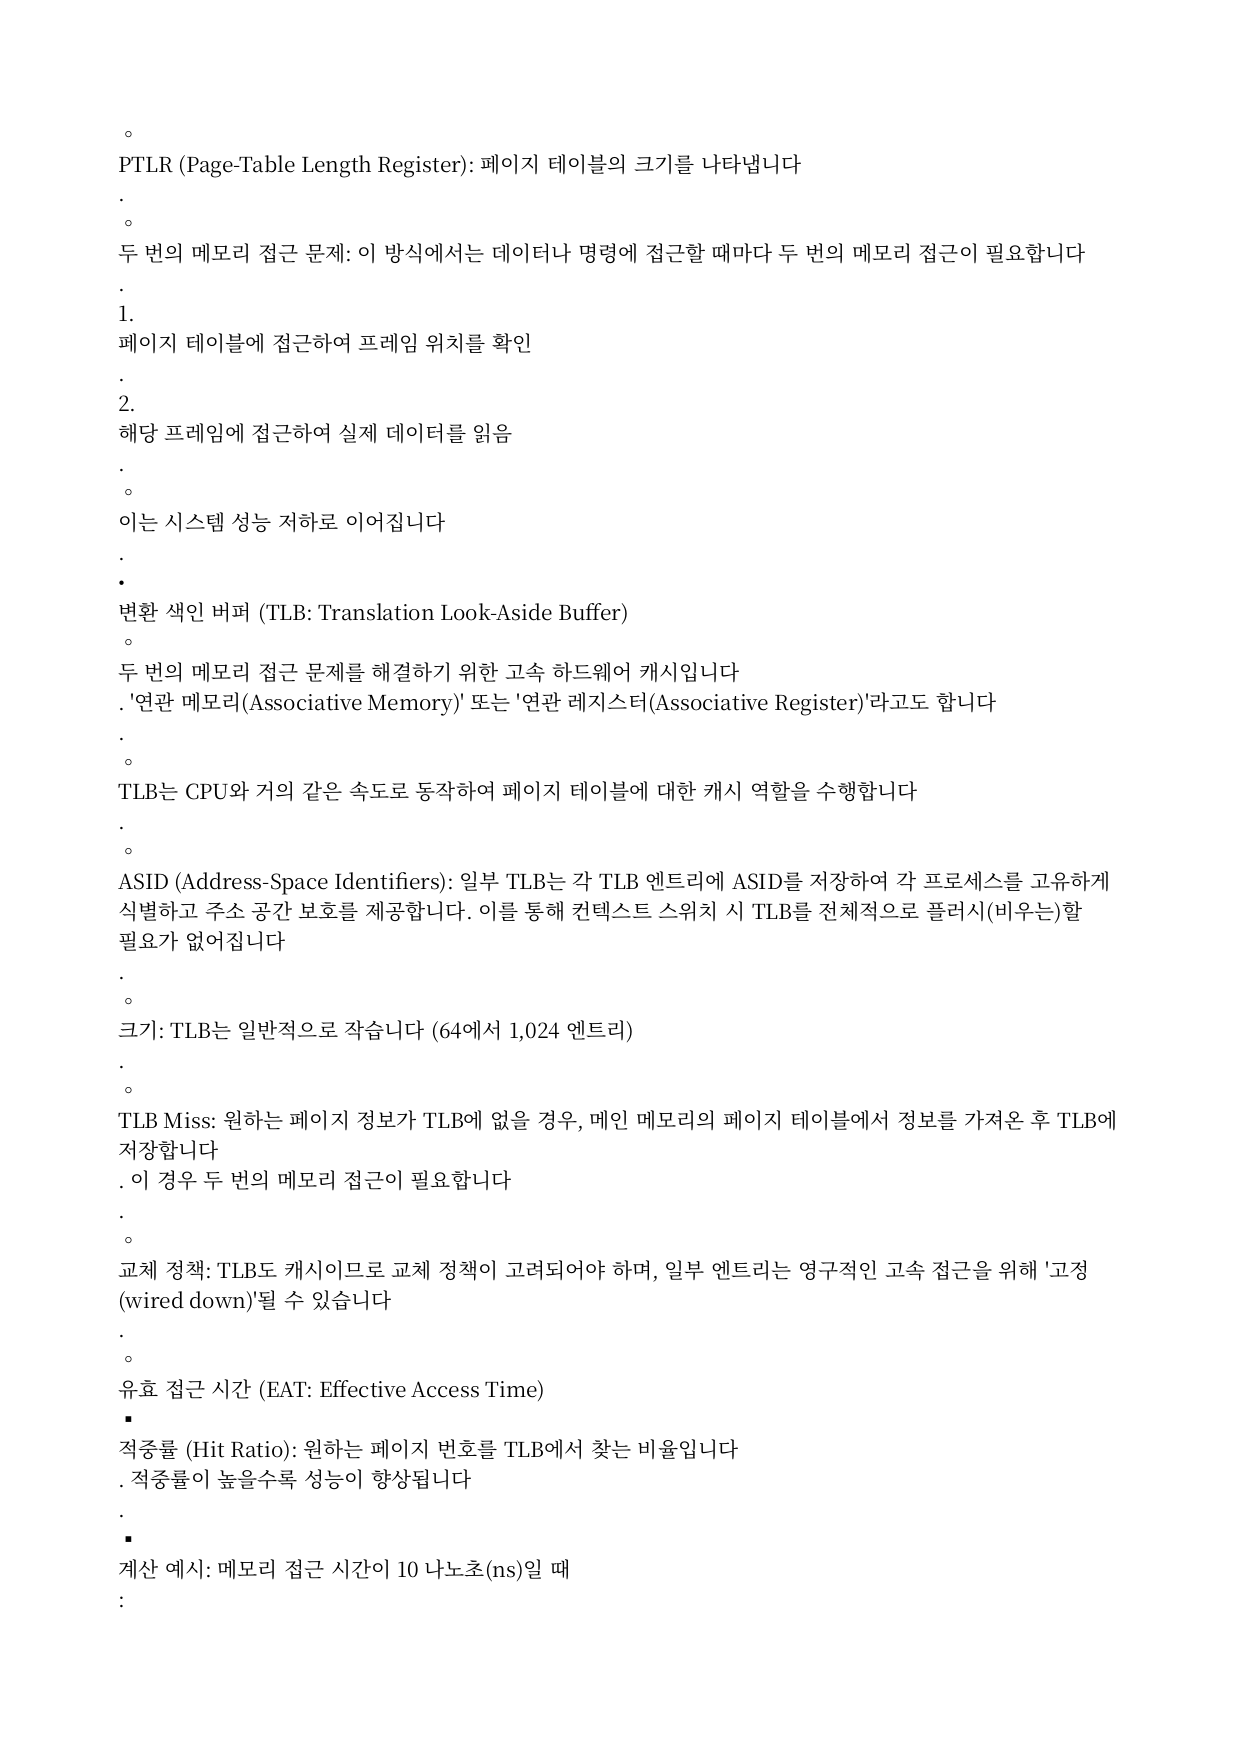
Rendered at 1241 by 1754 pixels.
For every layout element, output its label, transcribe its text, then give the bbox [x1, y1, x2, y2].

text 유효 접근 시간 (EAT: Effective Access Time) [118, 1374, 1122, 1404]
text PTLR (Page-Table Length Register): 페이지 테이블의 크기를 나타냅니다 [118, 148, 1122, 178]
text 페이지 테이블에 접근하여 프레임 위치를 확인 [118, 327, 1122, 357]
text 크기: TLB는 일반적으로 작습니다 (64에서 1,024 엔트리) [118, 1015, 1122, 1045]
text • [118, 567, 1122, 596]
text ▪ [118, 1523, 1122, 1553]
text 적중률 (Hit Ratio): 원하는 페이지 번호를 TLB에서 찾는 비율입니다 [118, 1433, 1122, 1463]
text . [118, 357, 1122, 387]
text . [118, 1493, 1122, 1523]
text . 이 경우 두 번의 메모리 접근이 필요합니다 [118, 1164, 1122, 1194]
text ◦ [118, 626, 1122, 656]
text TLB는 CPU와 거의 같은 속도로 동작하여 페이지 테이블에 대한 캐시 역할을 수행합니다 [118, 776, 1122, 806]
text . [118, 955, 1122, 985]
text ◦ [118, 1075, 1122, 1105]
text . [118, 178, 1122, 208]
text ◦ [118, 118, 1122, 148]
text ◦ [118, 836, 1122, 866]
text . [118, 268, 1122, 297]
text 이는 시스템 성능 저하로 이어집니다 [118, 507, 1122, 537]
text . [118, 716, 1122, 746]
text TLB Miss: 원하는 페이지 정보가 TLB에 없을 경우, 메인 메모리의 페이지 테이블에서 정보를 가져온 후 TLB에 저장합니다 [118, 1105, 1122, 1164]
text 2. [118, 387, 1122, 417]
text ◦ [118, 1344, 1122, 1374]
text . 적중률이 높을수록 성능이 향상됩니다 [118, 1463, 1122, 1493]
text 1. [118, 297, 1122, 327]
text 두 번의 메모리 접근 문제를 해결하기 위한 고속 하드웨어 캐시입니다 [118, 656, 1122, 686]
text 변환 색인 버퍼 (TLB: Translation Look-Aside Buffer) [118, 596, 1122, 626]
text 두 번의 메모리 접근 문제: 이 방식에서는 데이터나 명령에 접근할 때마다 두 번의 메모리 접근이 필요합니다 [118, 238, 1122, 268]
text : [118, 1583, 1122, 1613]
text 계산 예시: 메모리 접근 시간이 10 나노초(ns)일 때 [118, 1553, 1122, 1583]
text ◦ [118, 746, 1122, 776]
text ◦ [118, 1224, 1122, 1254]
text ASID (Address-Space Identifiers): 일부 TLB는 각 TLB 엔트리에 ASID를 저장하여 각 프로세스를 고유하게 식별하고 주소 공간 보호를 제공합니다. 이를 통해 컨텍스트 스위치 시 TLB를 전체적으로 플러시(비우는)할 필요가 없어집니다 [118, 866, 1122, 955]
text ▪ [118, 1404, 1122, 1433]
text 교체 정책: TLB도 캐시이므로 교체 정책이 고려되어야 하며, 일부 엔트리는 영구적인 고속 접근을 위해 '고정(wired down)'될 수 있습니다 [118, 1254, 1122, 1314]
text . [118, 1314, 1122, 1344]
text . [118, 1045, 1122, 1075]
text ◦ [118, 985, 1122, 1015]
text . [118, 537, 1122, 567]
text 해당 프레임에 접근하여 실제 데이터를 읽음 [118, 417, 1122, 447]
text ◦ [118, 208, 1122, 238]
text . '연관 메모리(Associative Memory)' 또는 '연관 레지스터(Associative Register)'라고도 합니다 [118, 686, 1122, 716]
text . [118, 1194, 1122, 1224]
text . [118, 447, 1122, 477]
text ◦ [118, 477, 1122, 507]
text . [118, 806, 1122, 836]
